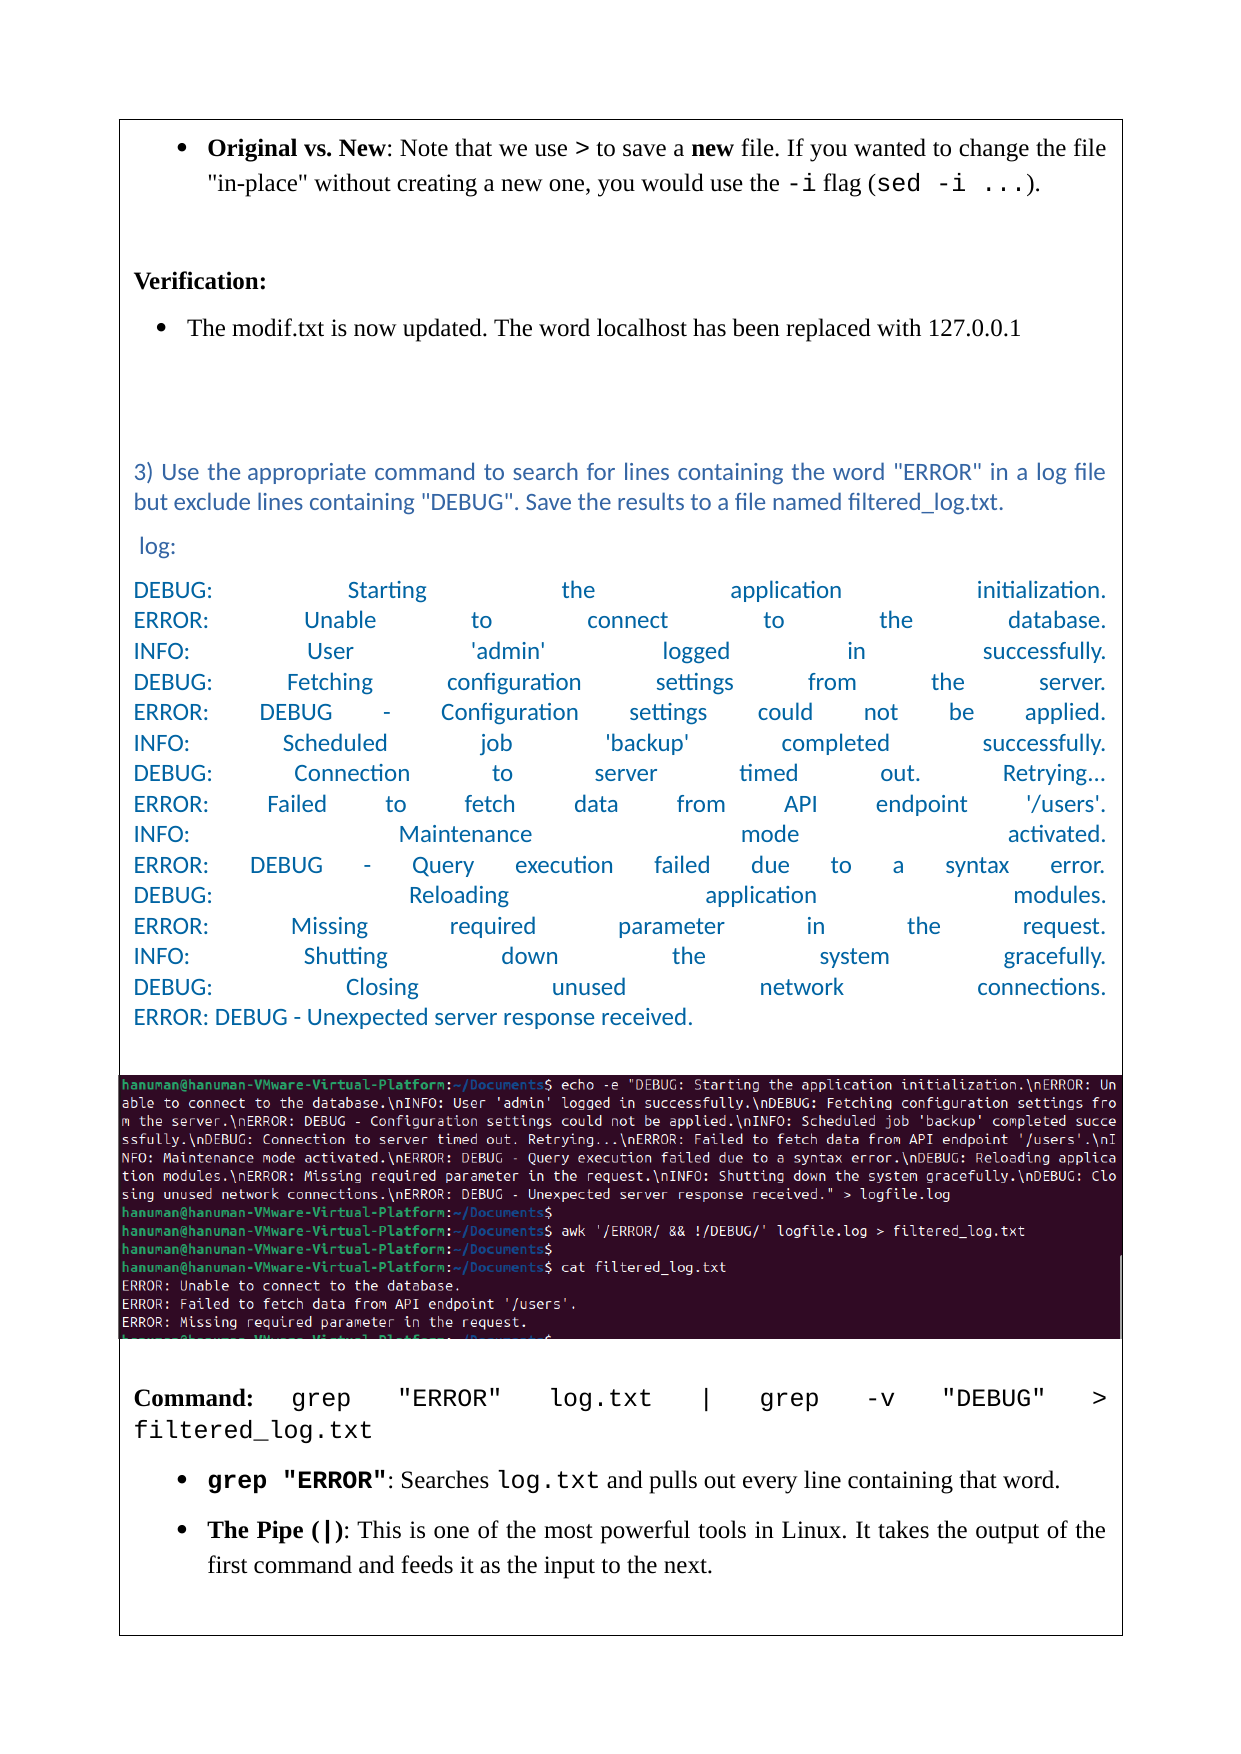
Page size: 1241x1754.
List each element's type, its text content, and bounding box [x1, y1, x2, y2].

title 3) Use the appropriate command to search for lines containing the word "ERROR" in a log file but exclude lines containing "DEBUG". Save the results to a file named filtered_log.txt. [133, 374, 1107, 517]
text Command: grep "ERROR" log.txt | grep -v "DEBUG" > filtered_log.txt [133, 1383, 1107, 1446]
list Original vs. New: Note that we use > to save a new file. If you wanted to change the file "in-place" without creating a new one, you would use the -i flag (sed -i ...). [178, 133, 1107, 199]
title log: [133, 530, 1107, 561]
list grep "ERROR": Searches log.txt and pulls out every line containing that word. [178, 1465, 1107, 1496]
list The modif.txt is now updated. The word localhost has been replaced with 127.0.0.1 [157, 313, 1107, 342]
title DEBUG: Starting the application initialization. ERROR: Unable to connect to the database. INFO: User 'admin' logged in successfully. DEBUG: Fetching configuration settings from the server. ERROR: DEBUG - Configuration settings could not be applied. INFO: Scheduled job 'backup' completed successfully. DEBUG: Connection to server timed out. Retrying... ERROR: Failed to fetch data from API endpoint '/users'. INFO: Maintenance mode activated. ERROR: DEBUG - Query execution failed due to a syntax error. DEBUG: Reloading application modules. ERROR: Missing required parameter in the request. INFO: Shutting down the system gracefully. DEBUG: Closing unused network connections. ERROR: DEBUG - Unexpected server response received. [133, 574, 1107, 1032]
list The Pipe (|): This is one of the most powerful tools in Linux. It takes the output of the first command and feeds it as the input to the next. [178, 1515, 1107, 1579]
text Verification: [133, 266, 1107, 295]
picture [118, 1075, 1122, 1339]
